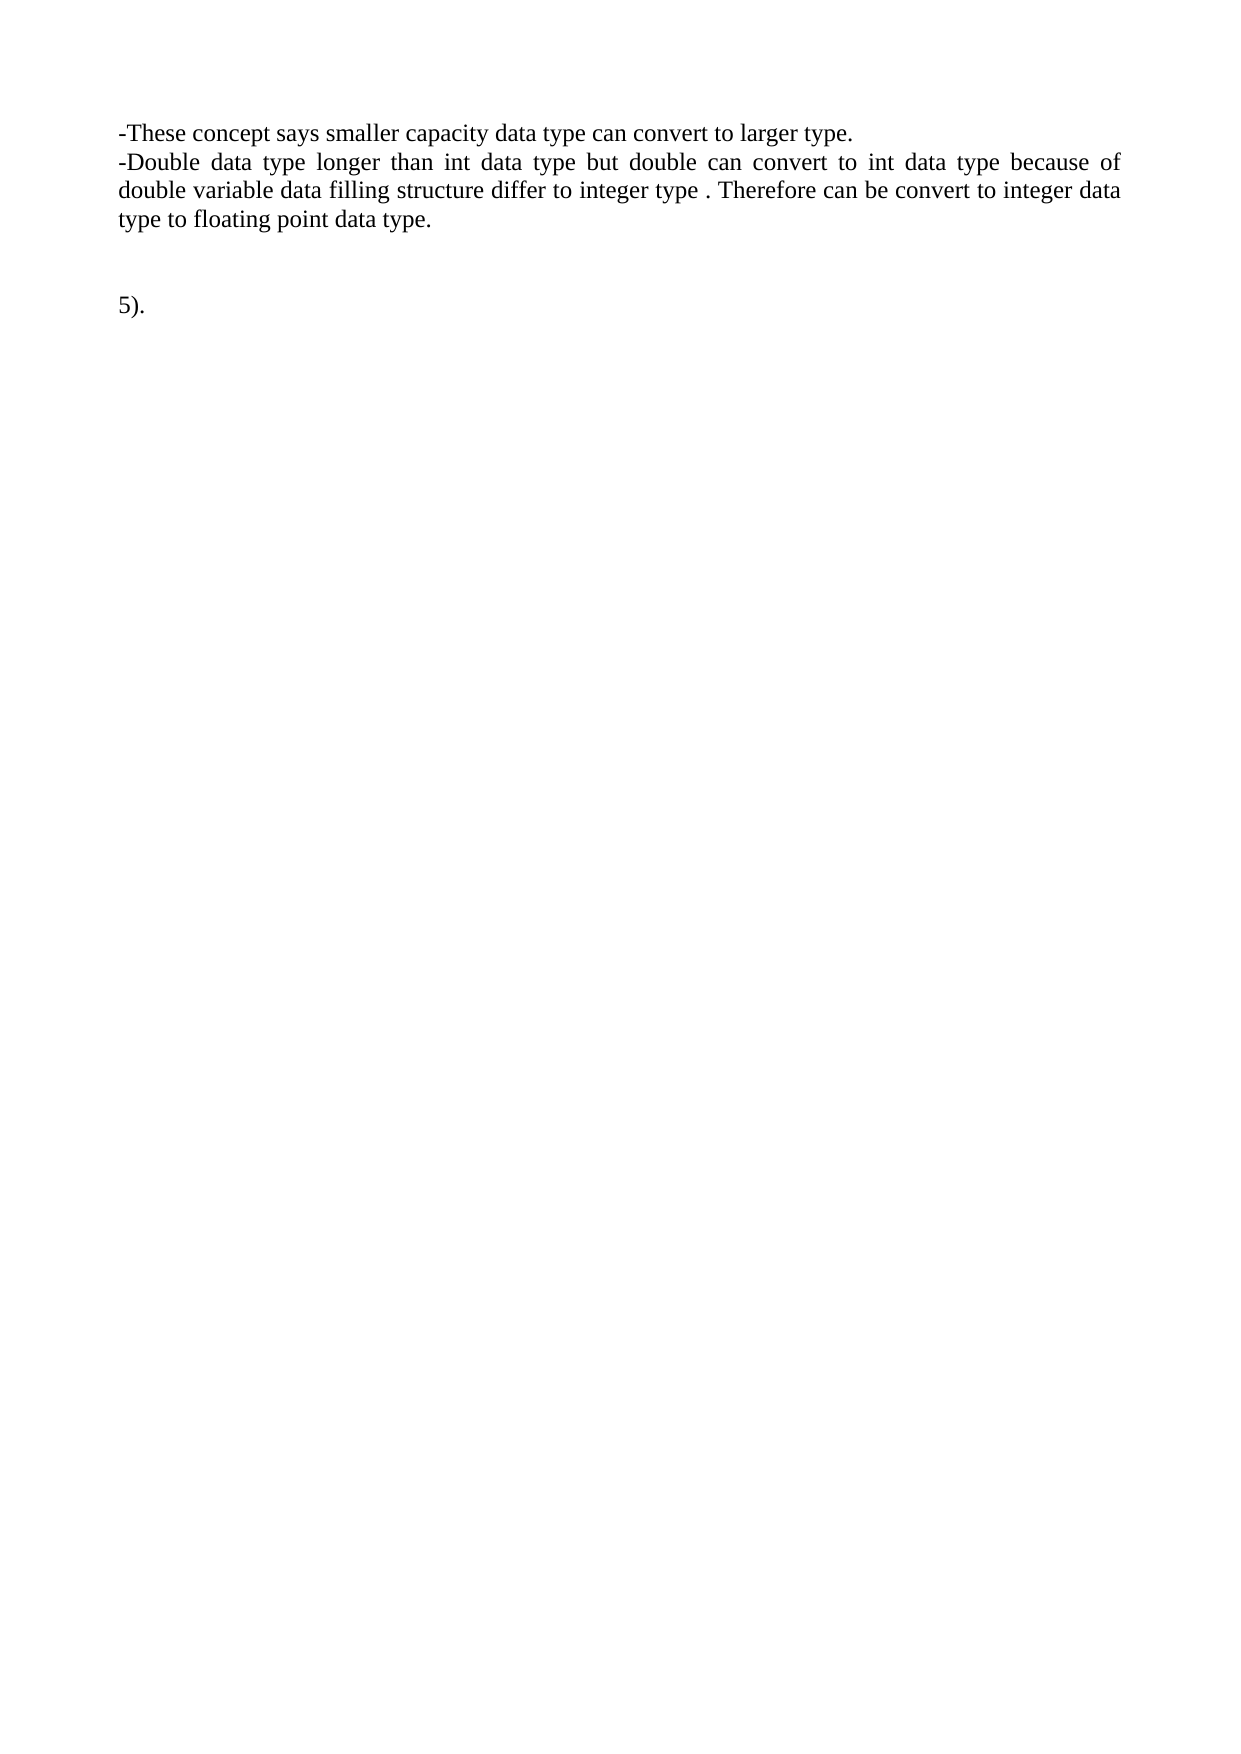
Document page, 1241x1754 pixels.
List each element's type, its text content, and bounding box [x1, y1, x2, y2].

text 5). [118, 291, 1122, 319]
text -Double data type longer than int data type but double can convert to int data type because of double variable data filling structure differ to integer type . Therefore can be convert to integer data type to floating point data type. [118, 147, 1122, 233]
text -These concept says smaller capacity data type can convert to larger type. [118, 118, 1122, 147]
